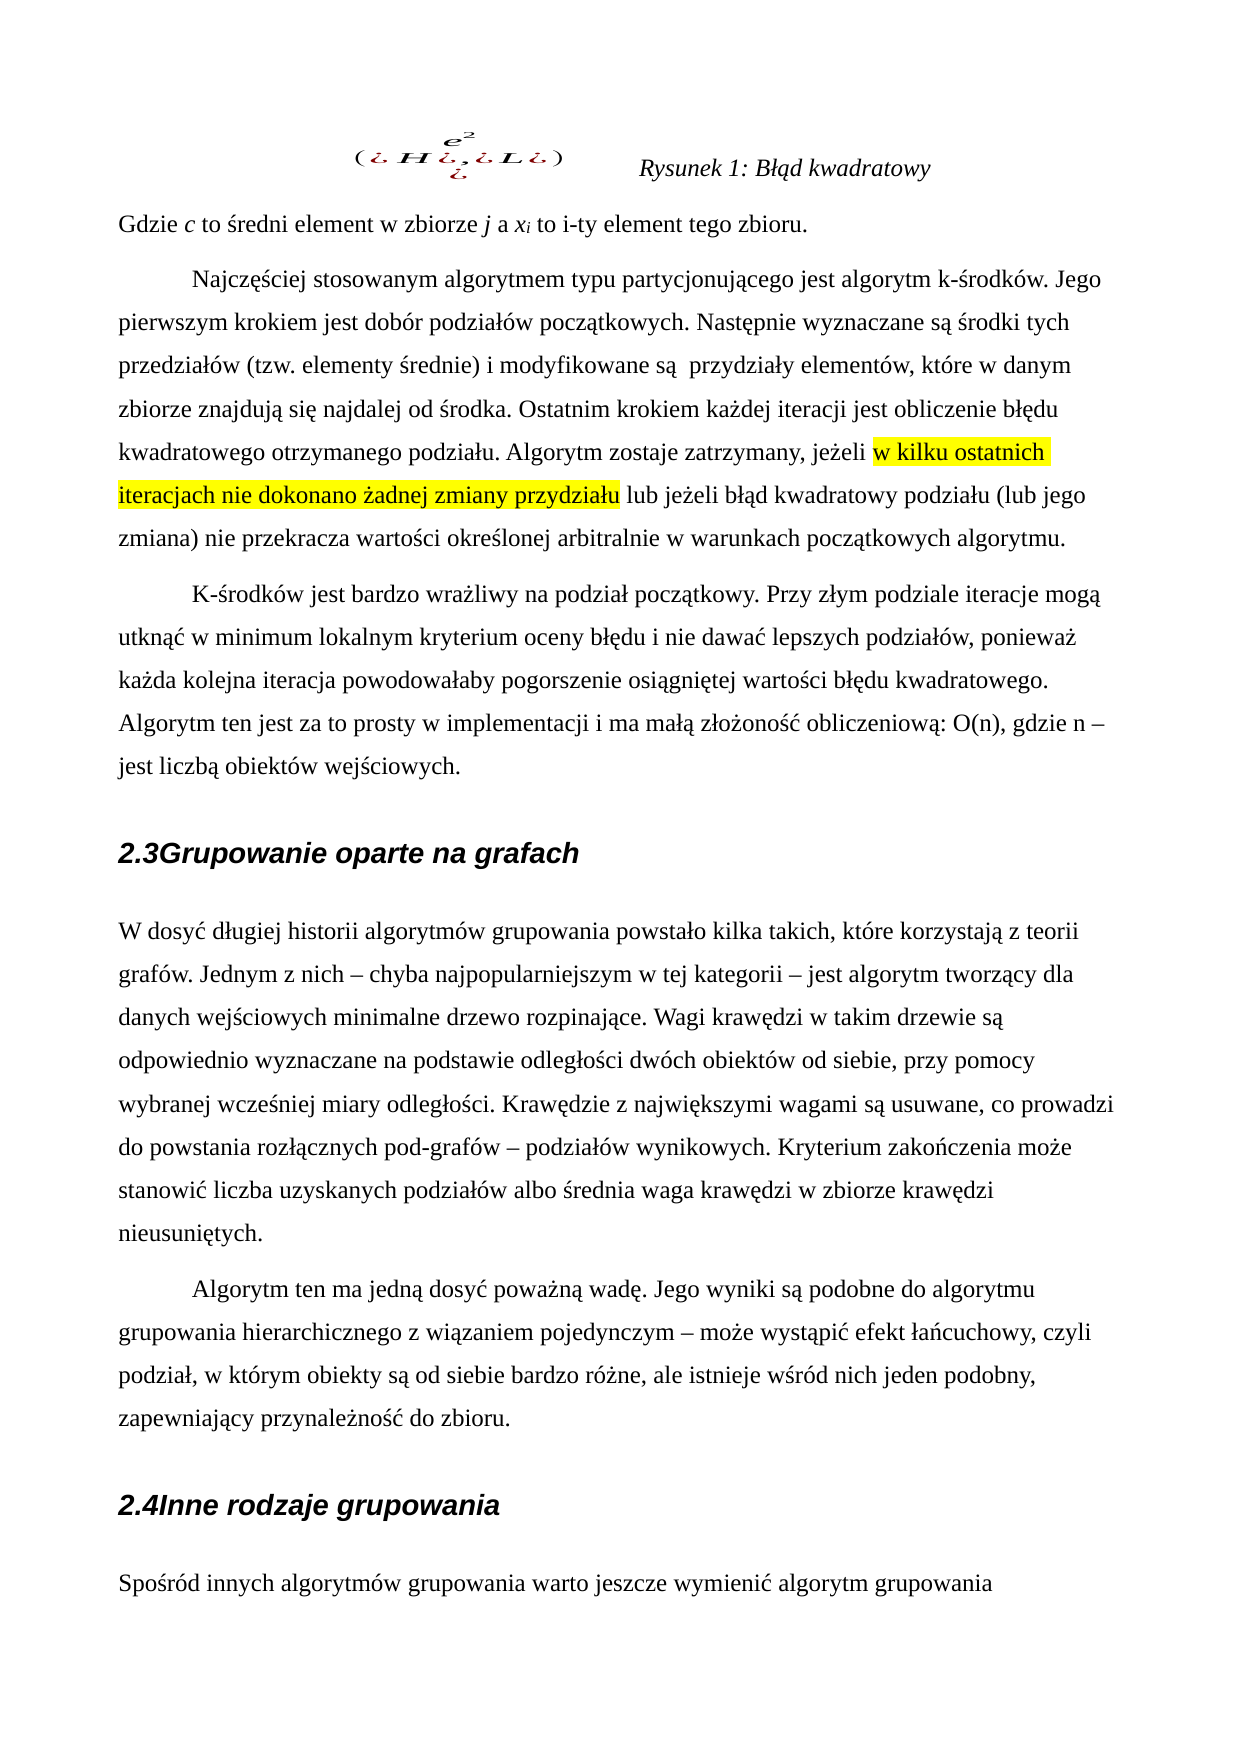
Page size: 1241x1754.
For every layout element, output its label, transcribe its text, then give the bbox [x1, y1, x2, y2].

text K-środków jest bardzo wrażliwy na podział początkowy. Przy złym podziale iteracje mogą utknąć w minimum lokalnym kryterium oceny błędu i nie dawać lepszych podziałów, ponieważ każda kolejna iteracja powodowałaby pogorszenie osiągniętej wartości błędu kwadratowego. Algorytm ten jest za to prosty w implementacji i ma małą złożoność obliczeniową: O(n), gdzie n – jest liczbą obiektów wejściowych. [118, 579, 1122, 780]
text Algorytm ten ma jedną dosyć poważną wadę. Jego wyniki są podobne do algorytmu grupowania hierarchicznego z wiązaniem pojedynczym – może wystąpić efekt łańcuchowy, czyli podział, w którym obiekty są od siebie bardzo różne, ale istnieje wśród nich jeden podobny, zapewniający przynależność do zbioru. [118, 1274, 1122, 1432]
subtitle Grupowanie oparte na grafach [118, 836, 1122, 870]
text W dosyć długiej historii algorytmów grupowania powstało kilka takich, które korzystają z teorii grafów. Jednym z nich – chyba najpopularniejszym w tej kategorii – jest algorytm tworzący dla danych wejściowych minimalne drzewo rozpinające. Wagi krawędzi w takim drzewie są odpowiednio wyznaczane na podstawie odległości dwóch obiektów od siebie, przy pomocy wybranej wcześniej miary odległości. Krawędzie z największymi wagami są usuwane, co prowadzi do powstania rozłącznych pod-grafów – podziałów wynikowych. Kryterium zakończenia może stanowić liczba uzyskanych podziałów albo średnia waga krawędzi w zbiorze krawędzi nieusuniętych. [118, 916, 1122, 1247]
text Gdzie c to średni element w zbiorze j a xi to i-ty element tego zbioru. [118, 209, 1122, 237]
subtitle Inne rodzaje grupowania [118, 1488, 1122, 1522]
text Rysunek 1: Błąd kwadratowy [278, 131, 962, 182]
text Najczęściej stosowanym algorytmem typu partycjonującego jest algorytm k-środków. Jego pierwszym krokiem jest dobór podziałów początkowych. Następnie wyznaczane są środki tych przedziałów (tzw. elementy średnie) i modyfikowane są przydziały elementów, które w danym zbiorze znajdują się najdalej od środka. Ostatnim krokiem każdej iteracji jest obliczenie błędu kwadratowego otrzymanego podziału. Algorytm zostaje zatrzymany, jeżeli w kilku ostatnich iteracjach nie dokonano żadnej zmiany przydziału lub jeżeli błąd kwadratowy podziału (lub jego zmiana) nie przekracza wartości określonej arbitralnie w warunkach początkowych algorytmu. [118, 264, 1122, 552]
text Spośród innych algorytmów grupowania warto jeszcze wymienić algorytm grupowania [118, 1568, 1122, 1597]
